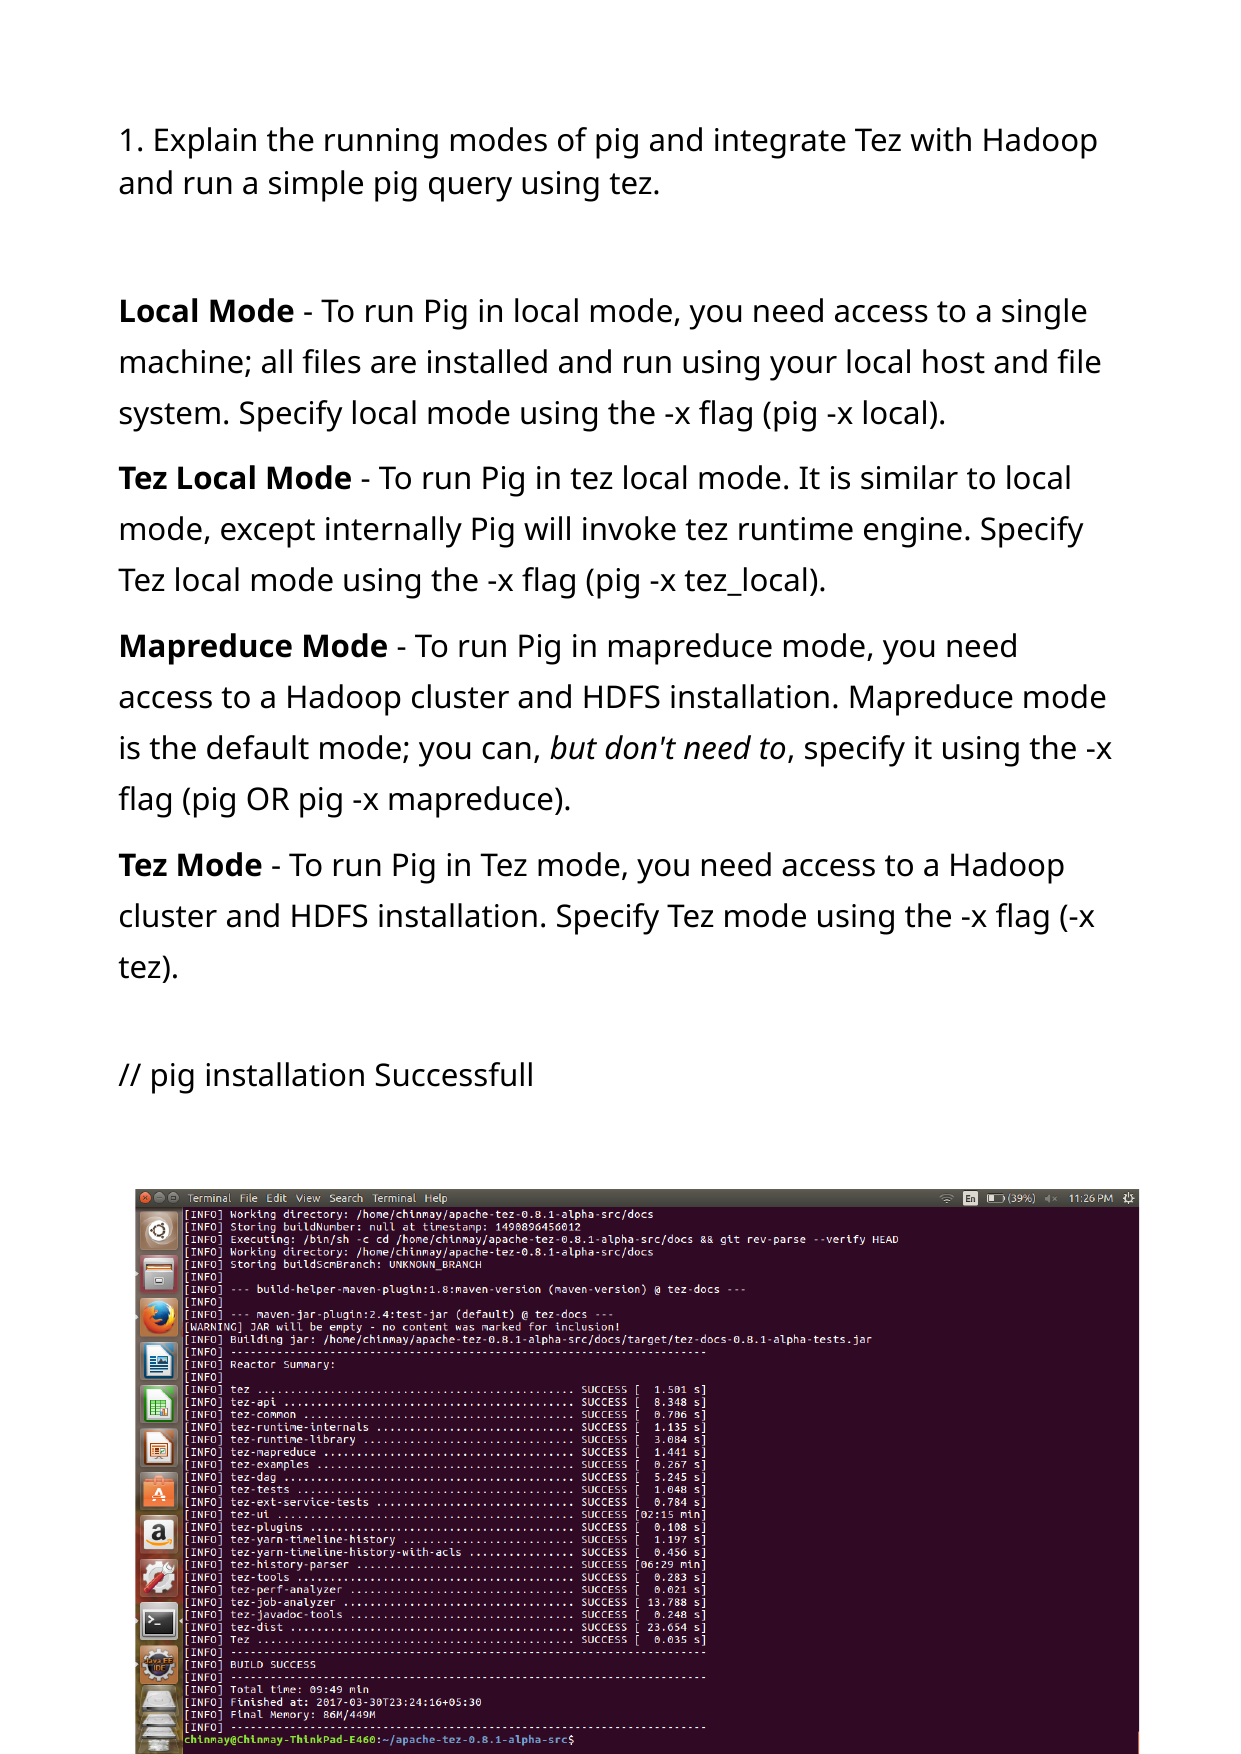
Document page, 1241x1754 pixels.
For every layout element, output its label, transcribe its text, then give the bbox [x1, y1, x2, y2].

text // pig installation Successfull [118, 1053, 1122, 1096]
text Mapreduce Mode - To run Pig in mapreduce mode, you need access to a Hadoop cluster and HDFS installation. Mapreduce mode is the default mode; you can, but don't need to, specify it using the -x flag (pig OR pig -x mapreduce). [118, 624, 1122, 820]
picture [135, 1189, 1140, 1754]
text Tez Mode - To run Pig in Tez mode, you need access to a Hadoop cluster and HDFS installation. Specify Tez mode using the -x flag (-x tez). [118, 843, 1122, 987]
text 1. Explain the running modes of pig and integrate Tez with Hadoop and run a simple pig query using tez. [118, 118, 1122, 203]
text Tez Local Mode - To run Pig in tez local mode. It is similar to local mode, except internally Pig will invoke tez runtime engine. Specify Tez local mode using the -x flag (pig -x tez_local). [118, 456, 1122, 601]
text Local Mode - To run Pig in local mode, you need access to a single machine; all files are installed and run using your local host and file system. Specify local mode using the -x flag (pig -x local). [118, 288, 1122, 433]
